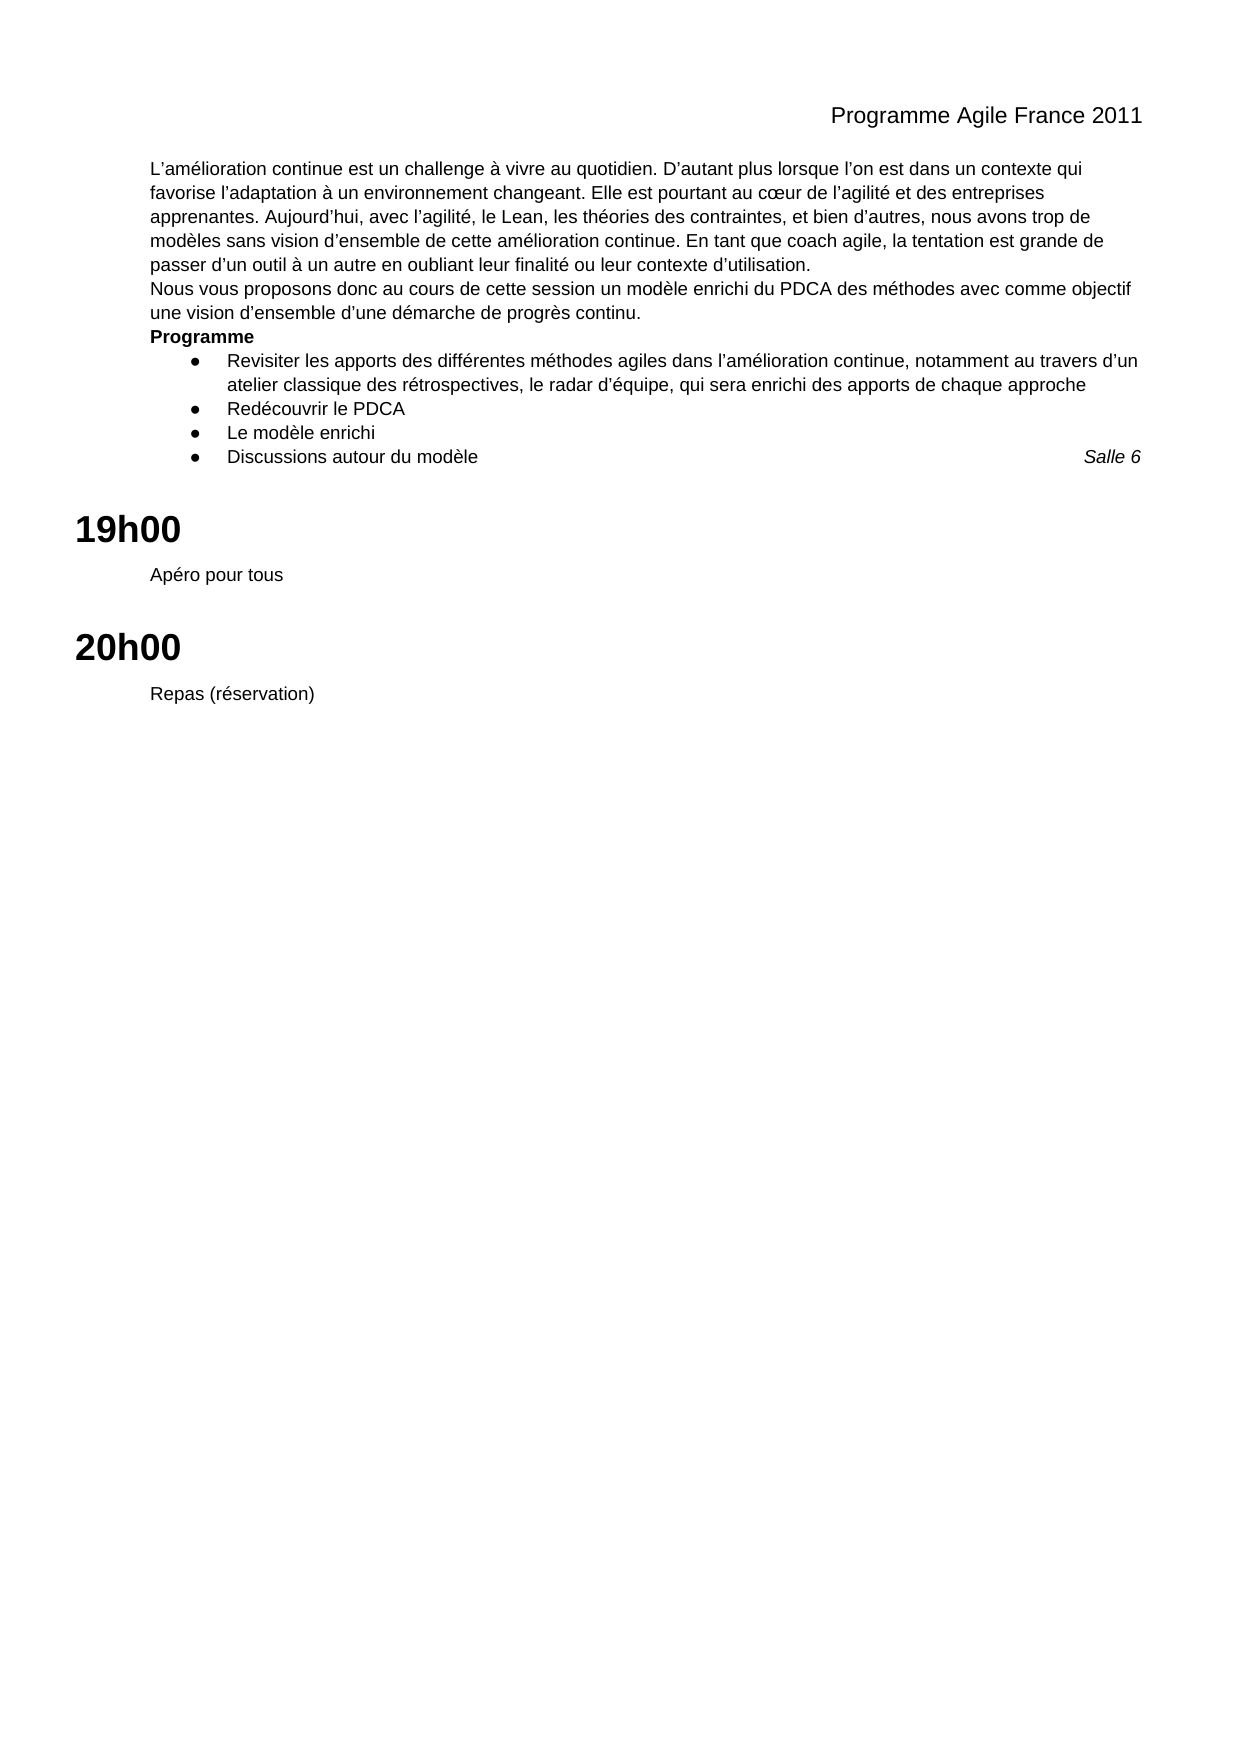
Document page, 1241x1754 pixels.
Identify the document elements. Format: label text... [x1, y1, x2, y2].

subtitle 19h00 [75, 508, 1143, 550]
text L’amélioration continue est un challenge à vivre au quotidien. D’autant plus lorsque l’on est dans un contexte qui favorise l’adaptation à un environnement changeant. Elle est pourtant au cœur de l’agilité et des entreprises apprenantes. Aujourd’hui, avec l’agilité, le Lean, les théories des contraintes, et bien d’autres, nous avons trop de modèles sans vision d’ensemble de cette amélioration continue. En tant que coach agile, la tentation est grande de passer d’un outil à un autre en oubliant leur finalité ou leur contexte d’utilisation. [150, 158, 1143, 275]
list Revisiter les apports des différentes méthodes agiles dans l’amélioration continue, notamment au travers d’un atelier classique des rétrospectives, le radar d’équipe, qui sera enrichi des apports de chaque approche [189, 351, 1143, 396]
text Programme [150, 327, 1143, 347]
list Le modèle enrichi [189, 423, 1143, 444]
text Apéro pour tous [150, 565, 1143, 586]
list Redécouvrir le PDCA [189, 399, 1143, 420]
text Nous vous proposons donc au cours de cette session un modèle enrichi du PDCA des méthodes avec comme objectif une vision d’ensemble d’une démarche de progrès continu. [150, 278, 1143, 323]
list Discussions autour du modèle Salle 6 [189, 447, 1143, 468]
text Repas (réservation) [150, 683, 1143, 704]
subtitle 20h00 [75, 626, 1143, 668]
